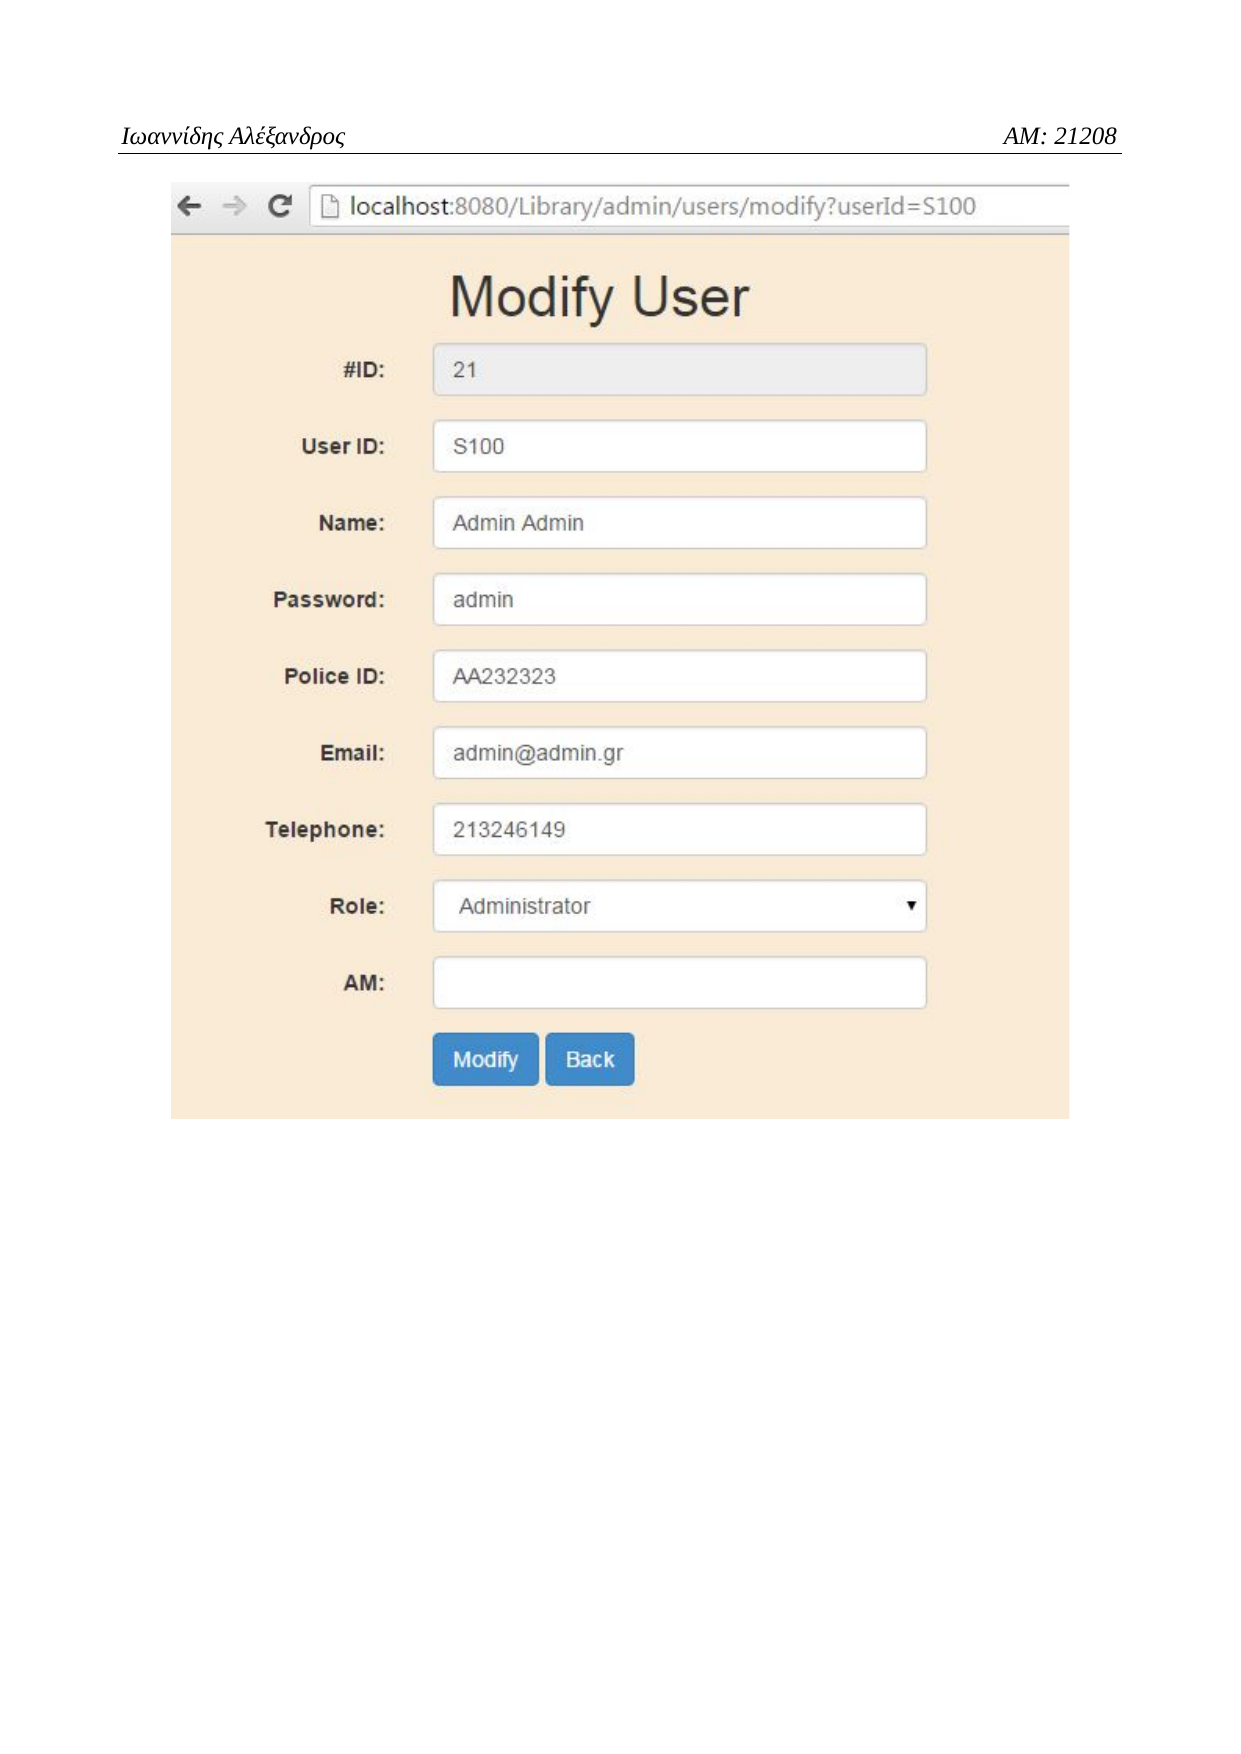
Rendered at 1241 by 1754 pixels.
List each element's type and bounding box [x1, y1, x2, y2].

picture [171, 182, 1070, 1119]
